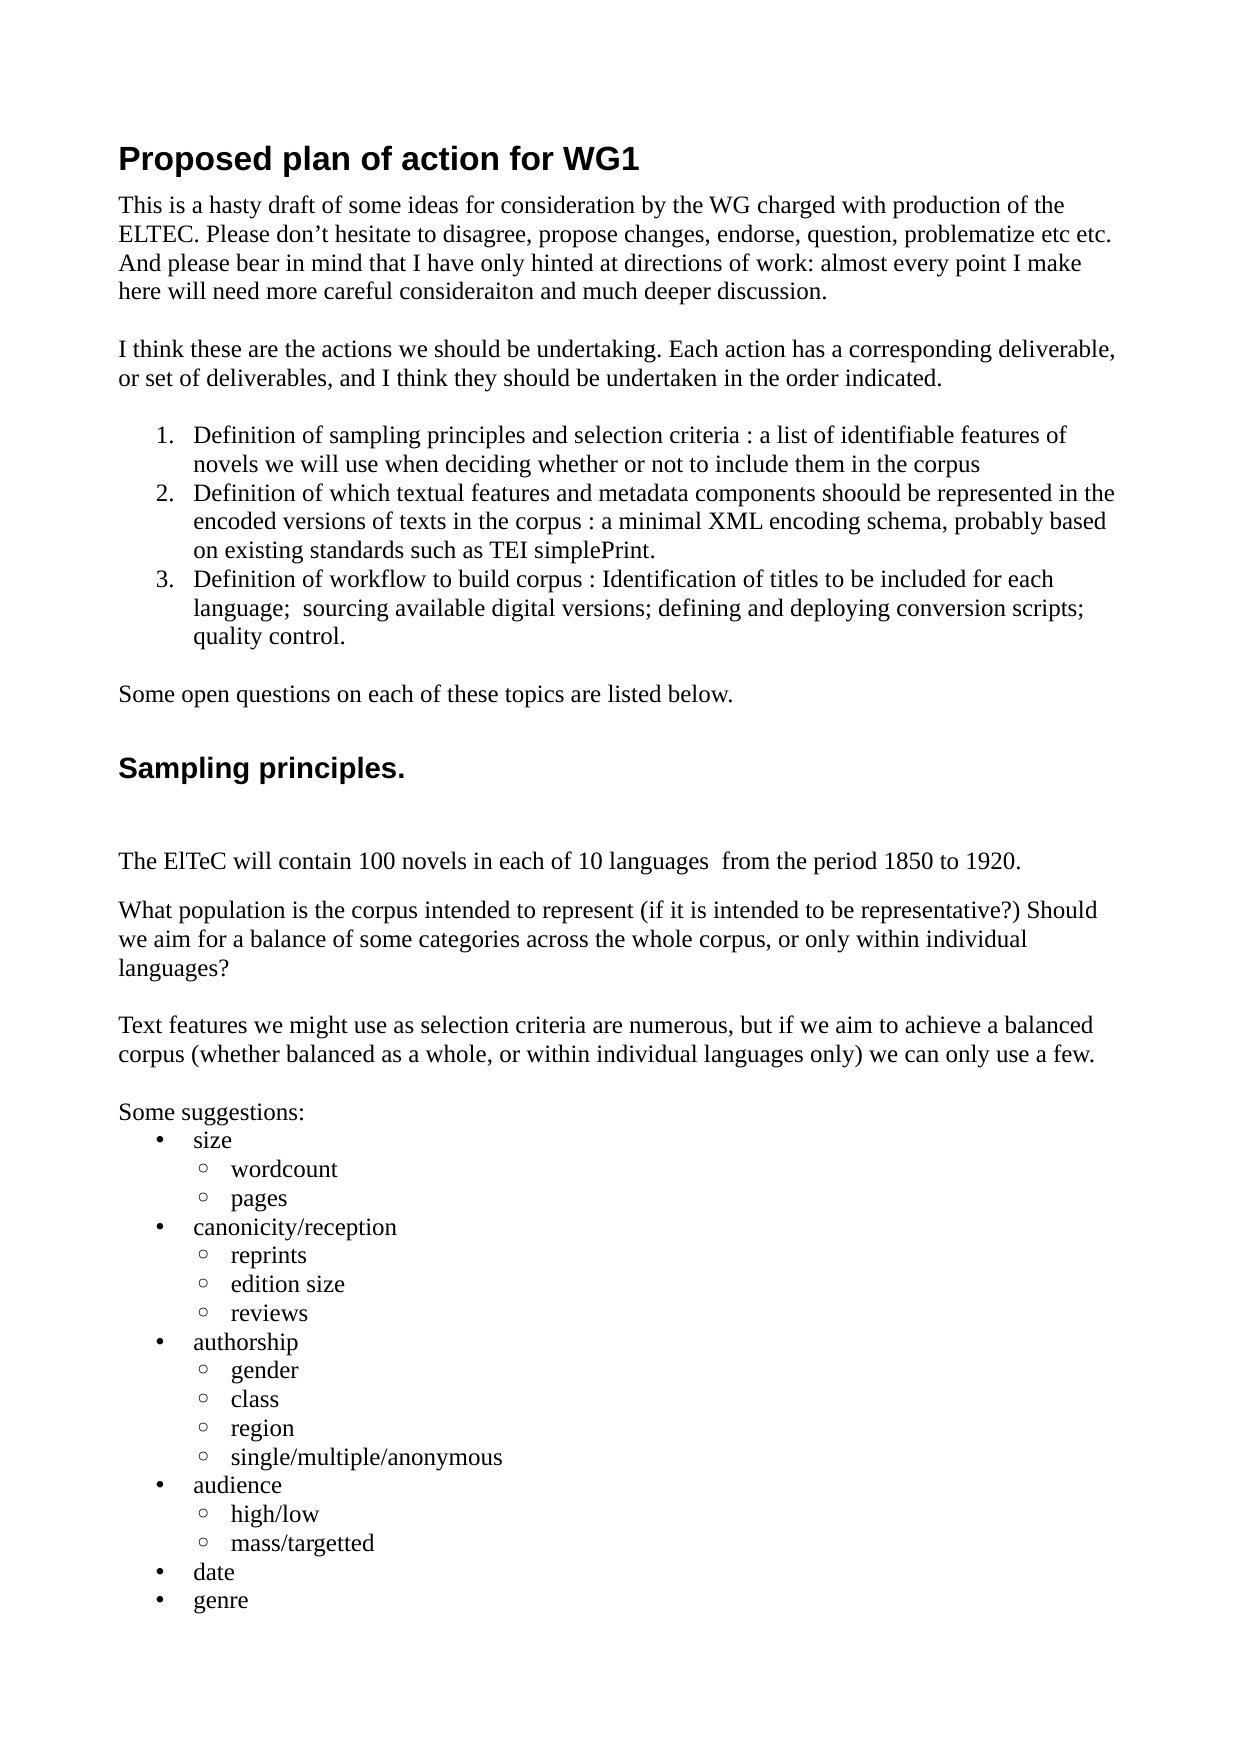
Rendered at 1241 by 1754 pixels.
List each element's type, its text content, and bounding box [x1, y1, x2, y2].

list wordcount [193, 1154, 1122, 1183]
list Definition of sampling principles and selection criteria : a list of identifiable features of novels we will use when deciding whether or not to include them in the corpus [156, 420, 1122, 478]
text Some suggestions: [118, 1097, 1122, 1125]
list pages [193, 1183, 1122, 1212]
list reviews [193, 1298, 1122, 1327]
subtitle Proposed plan of action for WG1 [118, 139, 1122, 178]
list reprints [193, 1240, 1122, 1269]
text Text features we might use as selection criteria are numerous, but if we aim to achieve a balanced corpus (whether balanced as a whole, or within individual languages only) we can only use a few. [118, 1010, 1122, 1068]
list Definition of workflow to build corpus : Identification of titles to be included for each language; sourcing available digital versions; defining and deploying conversion scripts; quality control. [156, 564, 1122, 650]
subtitle Sampling principles. [118, 751, 1122, 785]
list canonicity/reception [156, 1212, 1122, 1240]
text I think these are the actions we should be undertaking. Each action has a corresponding deliverable, or set of deliverables, and I think they should be undertaken in the order indicated. [118, 334, 1122, 391]
list class [193, 1384, 1122, 1413]
list Definition of which textual features and metadata components shoould be represented in the encoded versions of texts in the corpus : a minimal XML encoding schema, probably based on existing standards such as TEI simplePrint. [156, 478, 1122, 564]
list genre [156, 1585, 1122, 1614]
list authorship [156, 1327, 1122, 1355]
list date [156, 1557, 1122, 1585]
list region [193, 1413, 1122, 1442]
text The ElTeC will contain 100 novels in each of 10 languages from the period 1850 to 1920. [118, 846, 1122, 875]
list mass/targetted [193, 1528, 1122, 1557]
list size [156, 1125, 1122, 1154]
text Some open questions on each of these topics are listed below. [118, 679, 1122, 708]
list gender [193, 1355, 1122, 1384]
text This is a hasty draft of some ideas for consideration by the WG charged with production of the ELTEC. Please don’t hesitate to disagree, propose changes, endorse, question, problematize etc etc. And please bear in mind that I have only hinted at directions of work: almost every point I make here will need more careful consideraiton and much deeper discussion. [118, 190, 1122, 305]
text What population is the corpus intended to represent (if it is intended to be representative?) Should we aim for a balance of some categories across the whole corpus, or only within individual languages? [118, 895, 1122, 982]
list high/low [193, 1499, 1122, 1528]
list single/multiple/anonymous [193, 1442, 1122, 1470]
list audience [156, 1470, 1122, 1499]
list edition size [193, 1269, 1122, 1298]
